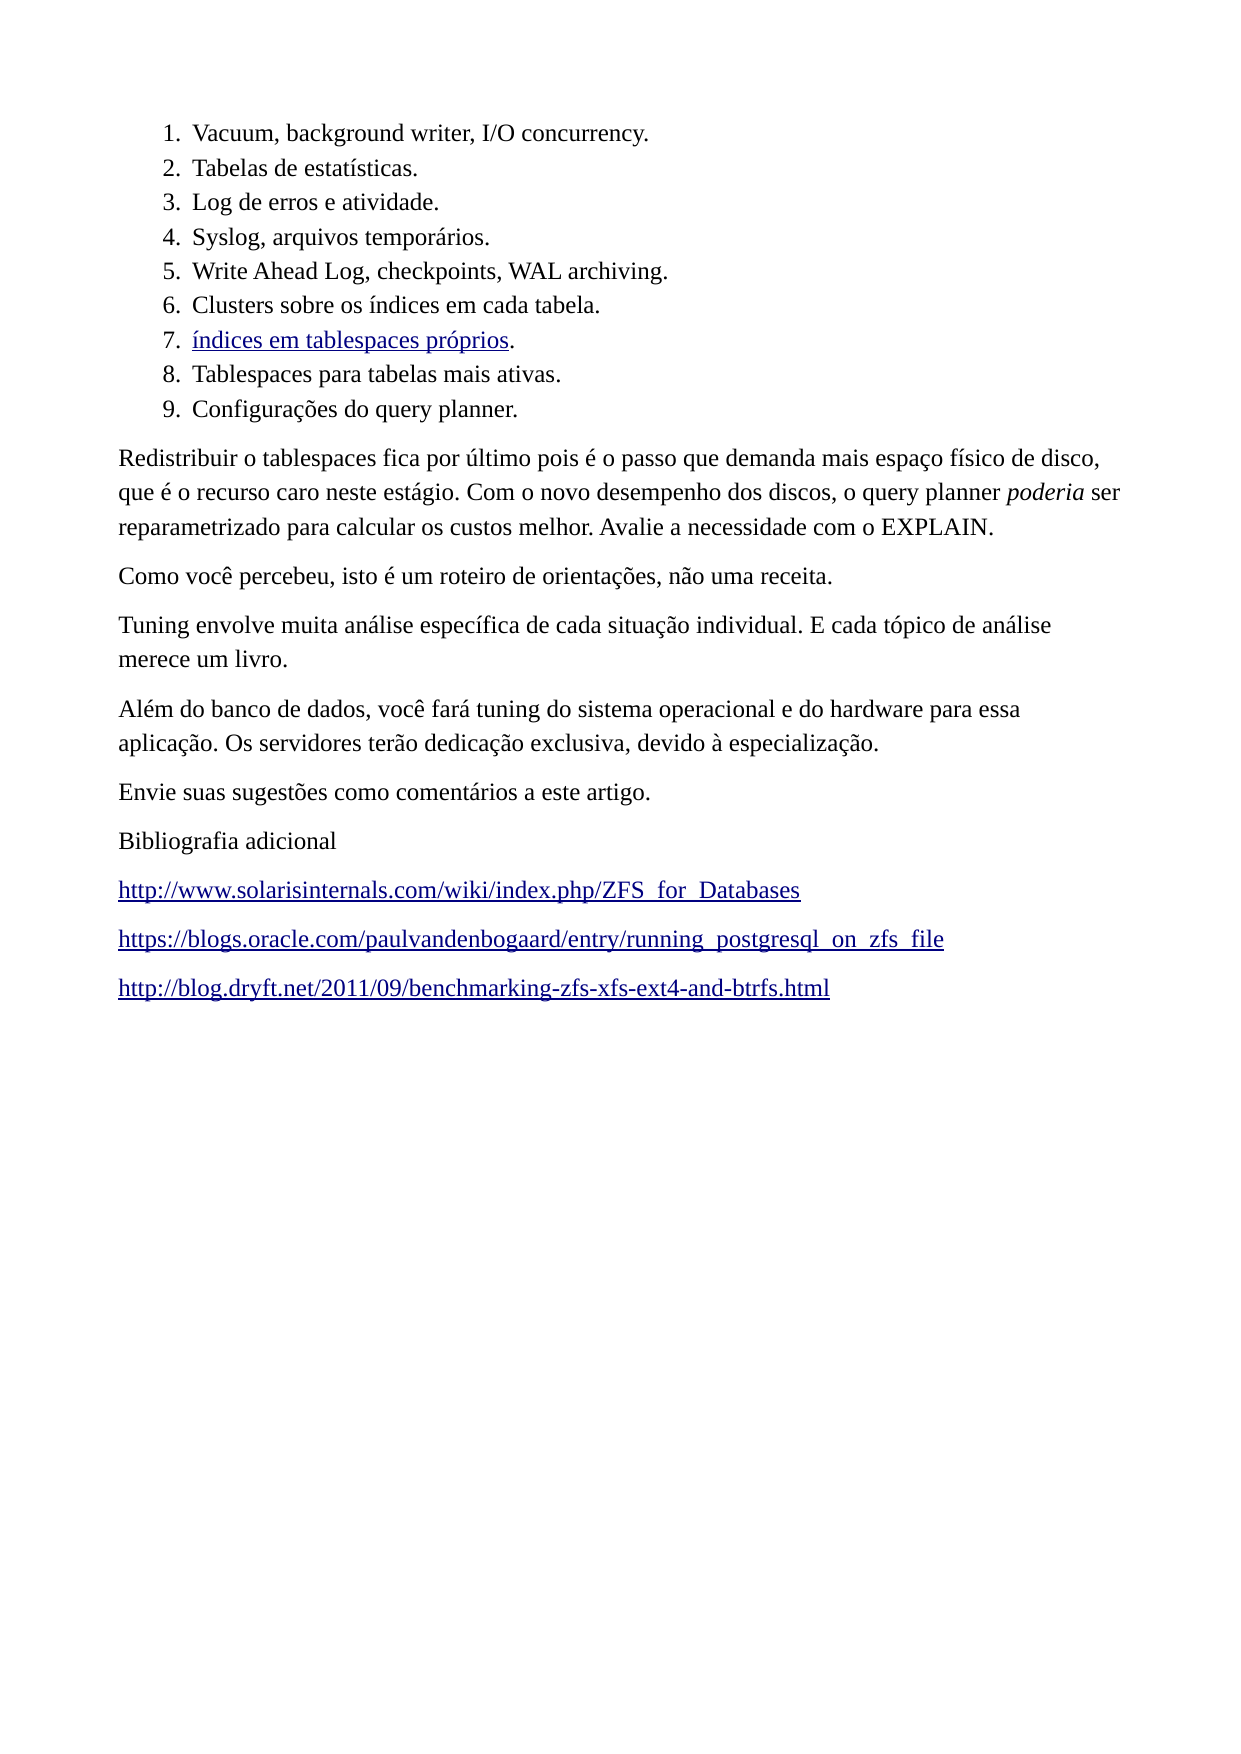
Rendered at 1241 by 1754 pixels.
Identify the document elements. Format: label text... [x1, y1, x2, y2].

text http://www.solarisinternals.com/wiki/index.php/ZFS_for_Databases [118, 875, 1122, 904]
text Envie suas sugestões como comentários a este artigo. [118, 777, 1122, 806]
list Clusters sobre os índices em cada tabela. [162, 291, 1122, 319]
list Write Ahead Log, checkpoints, WAL archiving. [162, 256, 1122, 285]
list índices em tablespaces próprios. [162, 325, 1122, 354]
text http://blog.dryft.net/2011/09/benchmarking-zfs-xfs-ext4-and-btrfs.html [118, 973, 1122, 1002]
list Tabelas de estatísticas. [162, 153, 1122, 181]
list Configurações do query planner. [162, 394, 1122, 423]
text https://blogs.oracle.com/paulvandenbogaard/entry/running_postgresql_on_zfs_file [118, 924, 1122, 953]
text Bibliografia adicional [118, 826, 1122, 855]
list Vacuum, background writer, I/O concurrency. [162, 118, 1122, 147]
list Log de erros e atividade. [162, 187, 1122, 216]
text Tuning envolve muita análise específica de cada situação individual. E cada tópico de análise merece um livro. [118, 610, 1122, 673]
text Além do banco de dados, você fará tuning do sistema operacional e do hardware para essa aplicação. Os servidores terão dedicação exclusiva, devido à especialização. [118, 694, 1122, 757]
list Tablespaces para tabelas mais ativas. [162, 359, 1122, 388]
text Como você percebeu, isto é um roteiro de orientações, não uma receita. [118, 561, 1122, 590]
text Redistribuir o tablespaces fica por último pois é o passo que demanda mais espaço físico de disco, que é o recurso caro neste estágio. Com o novo desempenho dos discos, o query planner poderia ser reparametrizado para calcular os custos melhor. Avalie a necessidade com o EXPLAIN. [118, 443, 1122, 541]
list Syslog, arquivos temporários. [162, 222, 1122, 250]
